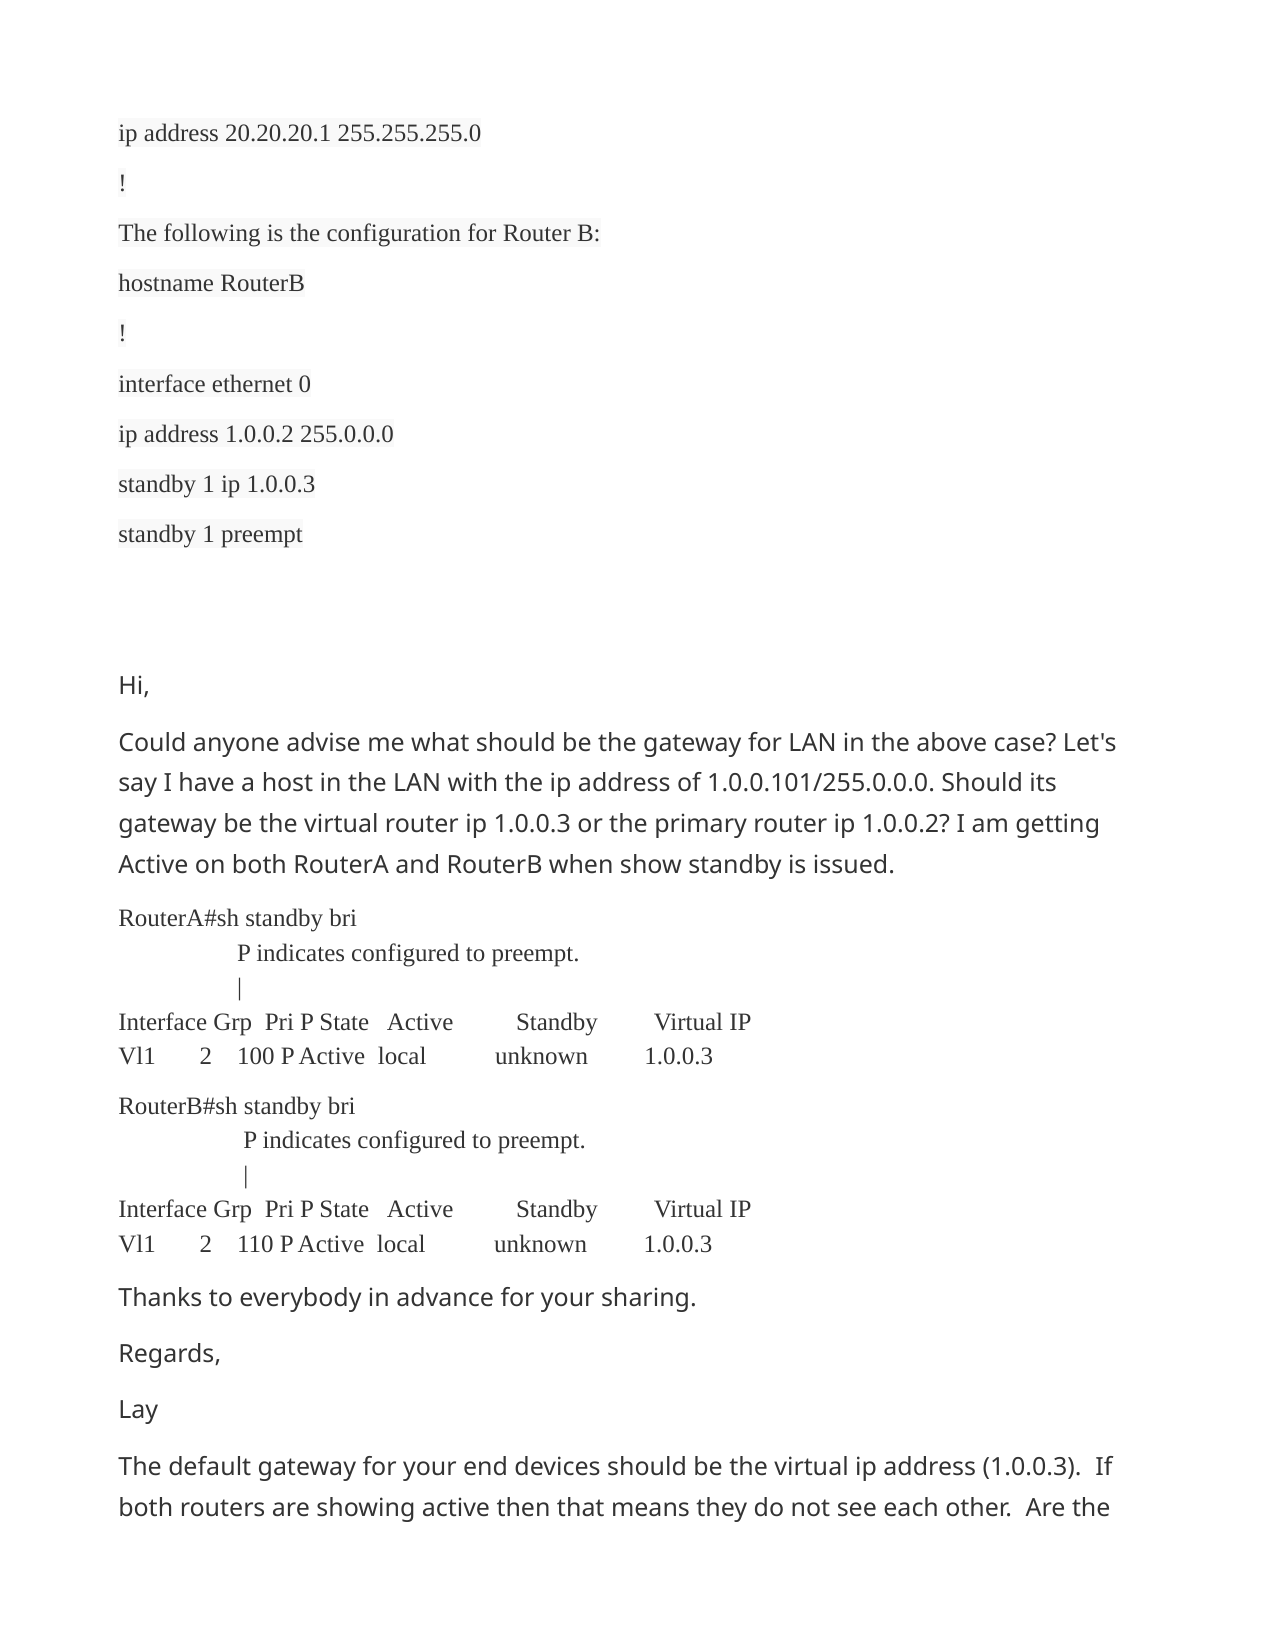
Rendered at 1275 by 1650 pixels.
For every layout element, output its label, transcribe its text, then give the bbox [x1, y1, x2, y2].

text ! [118, 168, 1157, 197]
text Lay [118, 1392, 1157, 1426]
text Could anyone advise me what should be the gateway for LAN in the above case? Let's say I have a host in the LAN with the ip address of 1.0.0.101/255.0.0.0. Should its gateway be the virtual router ip 1.0.0.3 or the primary router ip 1.0.0.2? I am getting Active on both RouterA and RouterB when show standby is issued. [118, 724, 1157, 881]
text ip address 20.20.20.1 255.255.255.0 [118, 118, 1157, 147]
text ! [118, 318, 1157, 347]
text hostname RouterB [118, 268, 1157, 297]
text Hi, [118, 668, 1157, 702]
text Thanks to everybody in advance for your sharing. [118, 1279, 1157, 1313]
text standby 1 ip 1.0.0.3 [118, 469, 1157, 498]
text interface ethernet 0 [118, 369, 1157, 397]
text Regards, [118, 1336, 1157, 1370]
text The default gateway for your end devices should be the virtual ip address (1.0.0.3). If both routers are showing active then that means they do not see each other. Are the [118, 1448, 1157, 1523]
text RouterB#sh standby bri P indicates configured to preempt. | Interface Grp Pri P State Active Standby Virtual IP Vl1 2 110 P Active local unknown 1.0.0.3 [118, 1091, 1157, 1258]
text ip address 1.0.0.2 255.0.0.0 [118, 419, 1157, 447]
text The following is the configuration for Router B: [118, 218, 1157, 247]
text standby 1 preempt [118, 519, 1157, 548]
text RouterA#sh standby bri P indicates configured to preempt. | Interface Grp Pri P State Active Standby Virtual IP Vl1 2 100 P Active local unknown 1.0.0.3 [118, 903, 1157, 1070]
